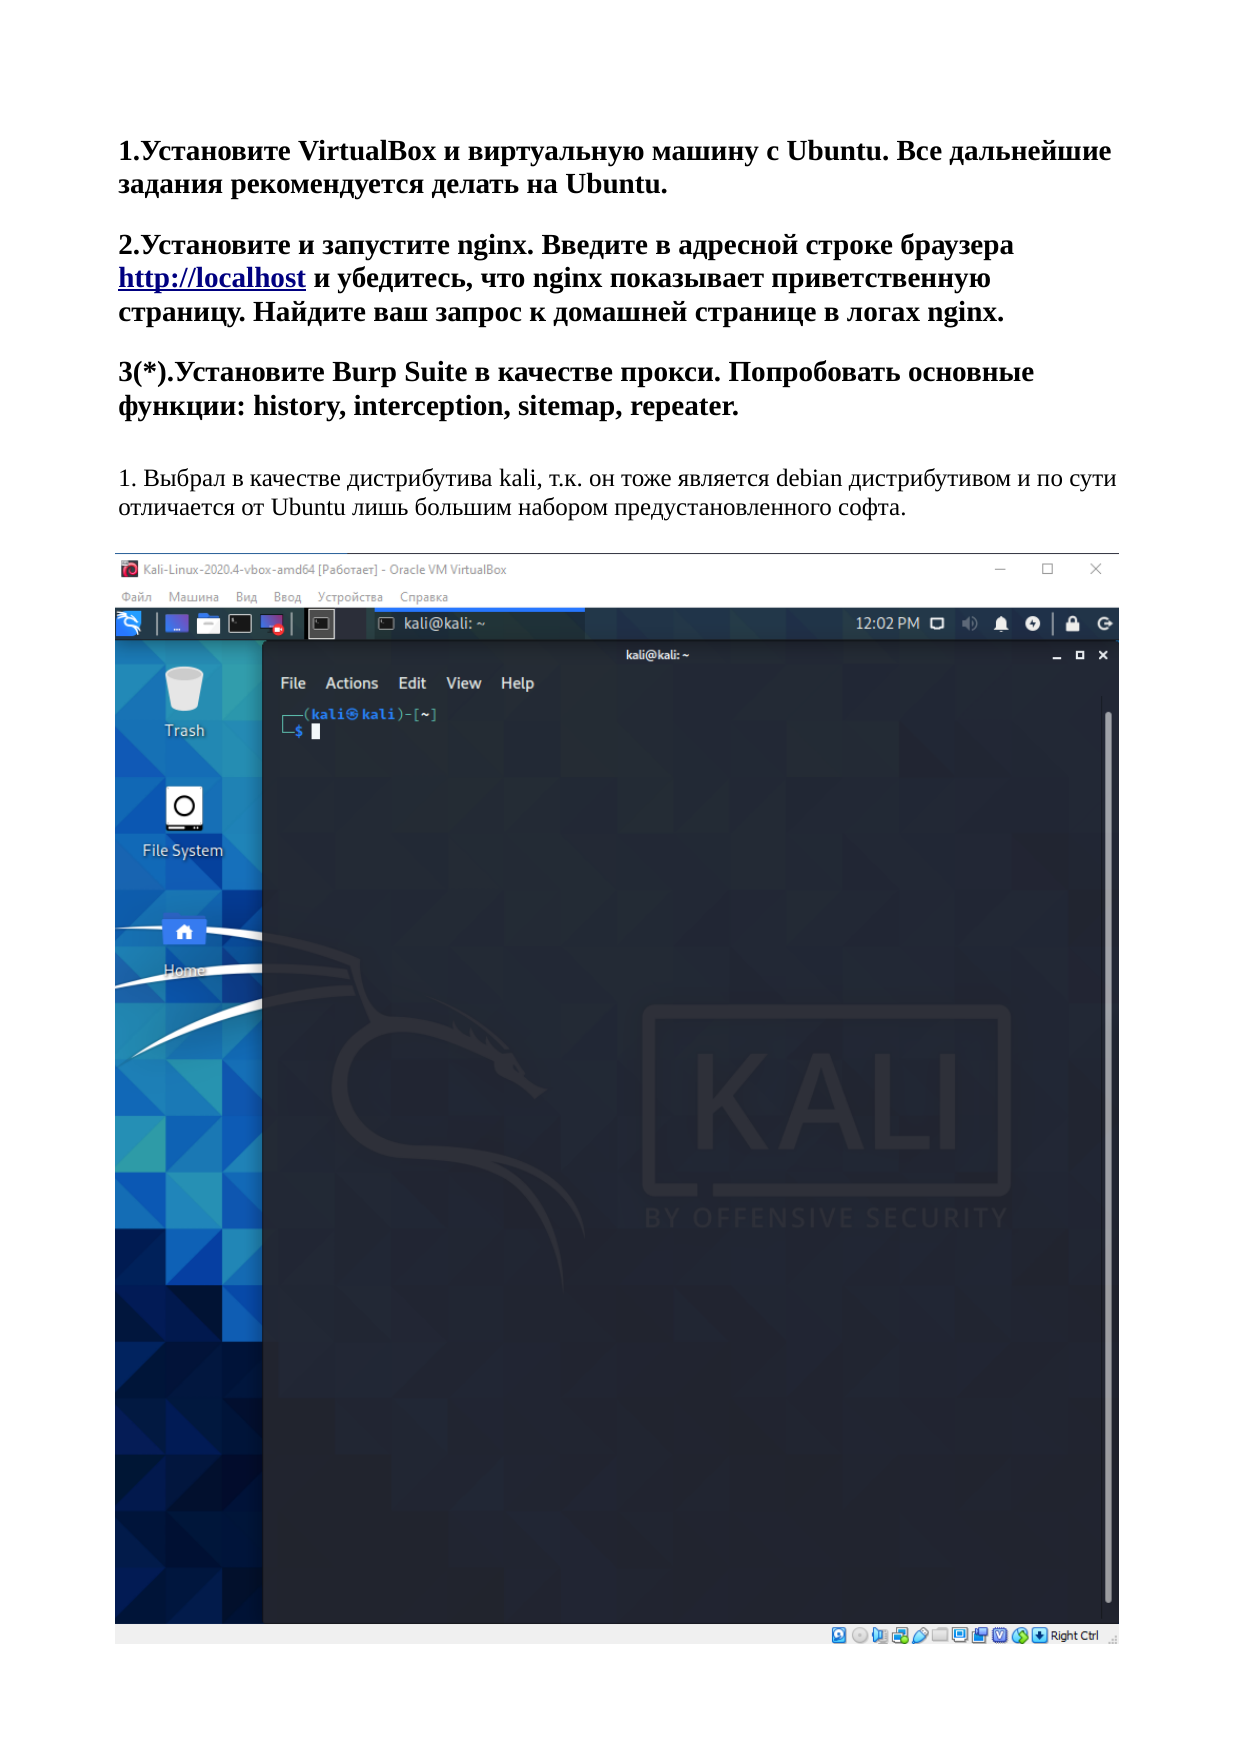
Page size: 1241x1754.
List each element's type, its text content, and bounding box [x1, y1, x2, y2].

text 1. Выбрал в качестве дистрибутива kali, т.к. он тоже является debian дистрибутивом и по сути отличается от Ubuntu лишь большим набором предустановленного софта. [118, 463, 1122, 520]
subtitle 2.Установите и запустите nginx. Введите в адресной строке браузера http://localhost и убедитесь, что nginx показывает приветственную страницу. Найдите ваш запрос к домашней странице в логах nginx. [118, 227, 1122, 327]
subtitle 1.Установите VirtualBox и виртуальную машину с Ubuntu. Все дальнейшие задания рекомендуется делать на Ubuntu. [118, 133, 1122, 200]
subtitle 3(*).Установите Burp Suite в качестве прокси. Попробовать основные функции: history, interception, sitemap, repeater. [118, 354, 1122, 422]
picture [115, 553, 1119, 1644]
